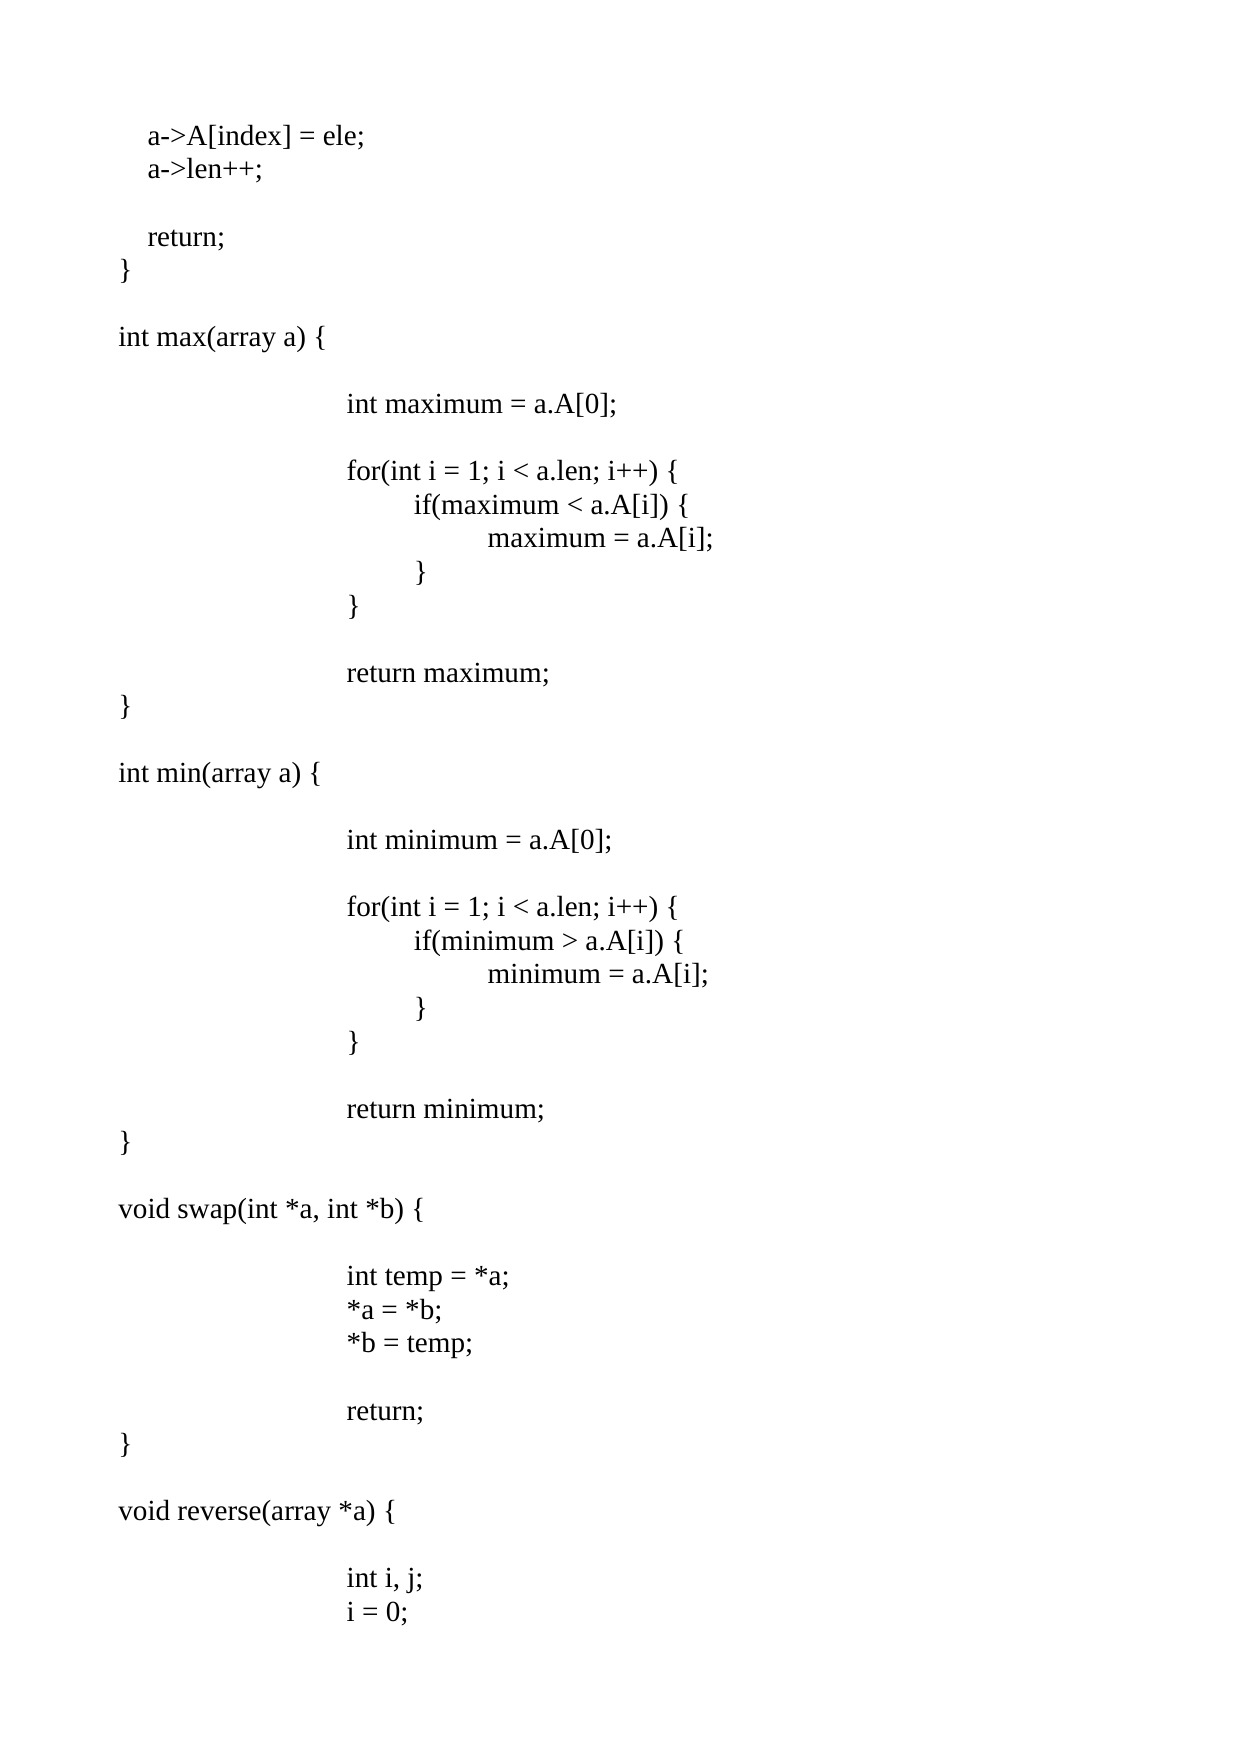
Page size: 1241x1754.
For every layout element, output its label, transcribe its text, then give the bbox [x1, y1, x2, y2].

text a->len++; [118, 152, 1122, 185]
text a->A[index] = ele; [118, 118, 1122, 152]
text if(maximum < a.A[i]) { [118, 487, 1122, 521]
text *a = *b; [118, 1292, 1122, 1326]
text } [118, 588, 1122, 621]
text for(int i = 1; i < a.len; i++) { [118, 889, 1122, 923]
text return maximum; [118, 655, 1122, 688]
text int maximum = a.A[0]; [118, 386, 1122, 420]
text } [118, 990, 1122, 1024]
text *b = temp; [118, 1326, 1122, 1359]
text if(minimum > a.A[i]) { [118, 923, 1122, 957]
text return; [118, 219, 1122, 252]
text i = 0; [118, 1594, 1122, 1627]
text int temp = *a; [118, 1258, 1122, 1292]
text int i, j; [118, 1560, 1122, 1594]
text int max(array a) { [118, 319, 1122, 353]
text int min(array a) { [118, 755, 1122, 789]
text } [118, 688, 1122, 722]
text void reverse(array *a) { [118, 1493, 1122, 1527]
text maximum = a.A[i]; [118, 521, 1122, 554]
text int minimum = a.A[0]; [118, 822, 1122, 856]
text minimum = a.A[i]; [118, 957, 1122, 990]
text } [118, 252, 1122, 286]
text return minimum; [118, 1091, 1122, 1124]
text } [118, 1124, 1122, 1158]
text return; [118, 1393, 1122, 1426]
text } [118, 1024, 1122, 1057]
text for(int i = 1; i < a.len; i++) { [118, 453, 1122, 487]
text void swap(int *a, int *b) { [118, 1191, 1122, 1225]
text } [118, 1426, 1122, 1460]
text } [118, 554, 1122, 588]
